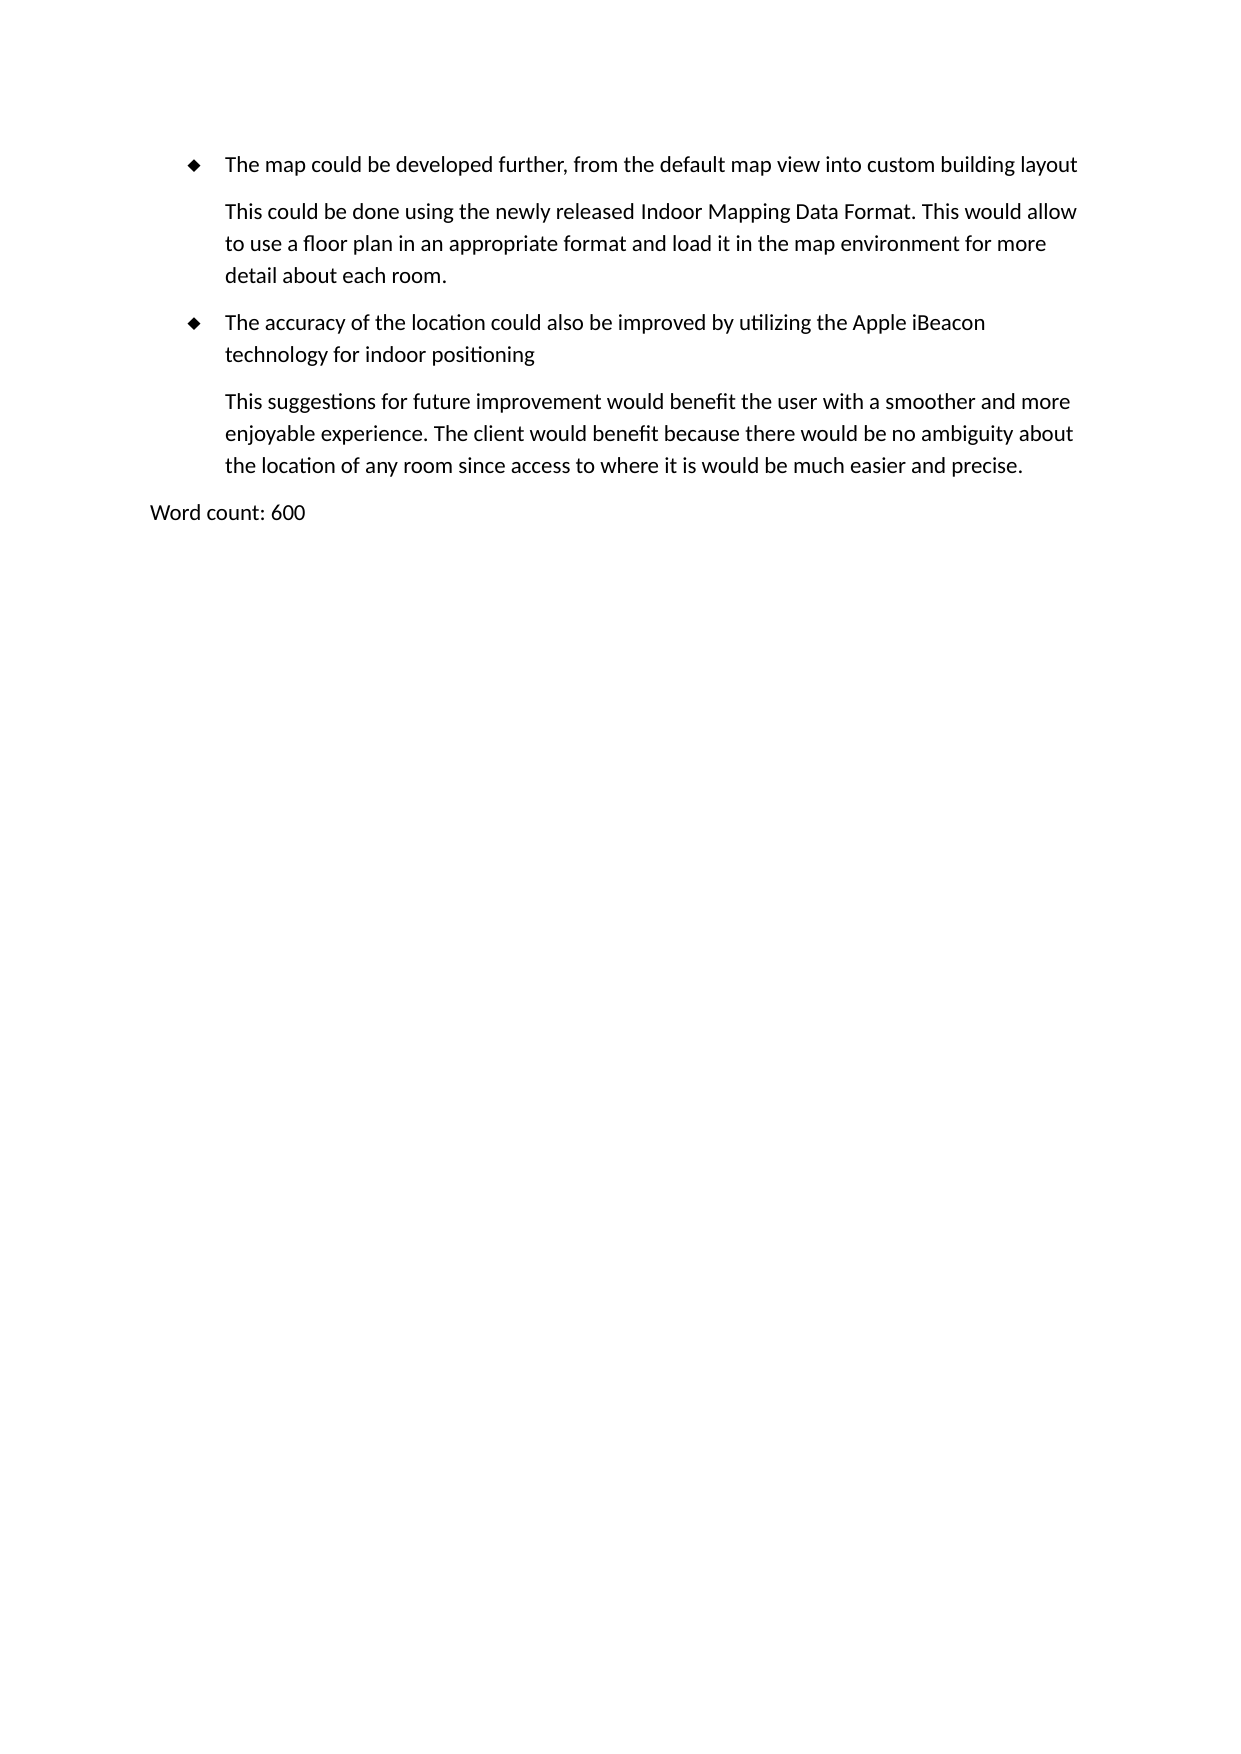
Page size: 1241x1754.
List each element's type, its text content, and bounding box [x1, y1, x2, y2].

list The map could be developed further, from the default map view into custom building layout [187, 150, 1090, 178]
list This could be done using the newly released Indoor Mapping Data Format. This would allow to use a floor plan in an appropriate format and load it in the map environment for more detail about each room. [187, 197, 1090, 289]
list This suggestions for future improvement would benefit the user with a smoother and more enjoyable experience. The client would benefit because there would be no ambiguity about the location of any room since access to where it is would be much easier and precise. [187, 387, 1090, 479]
text Word count: 600 [150, 498, 1090, 526]
list The accuracy of the location could also be improved by utilizing the Apple iBeacon technology for indoor positioning [187, 308, 1090, 368]
